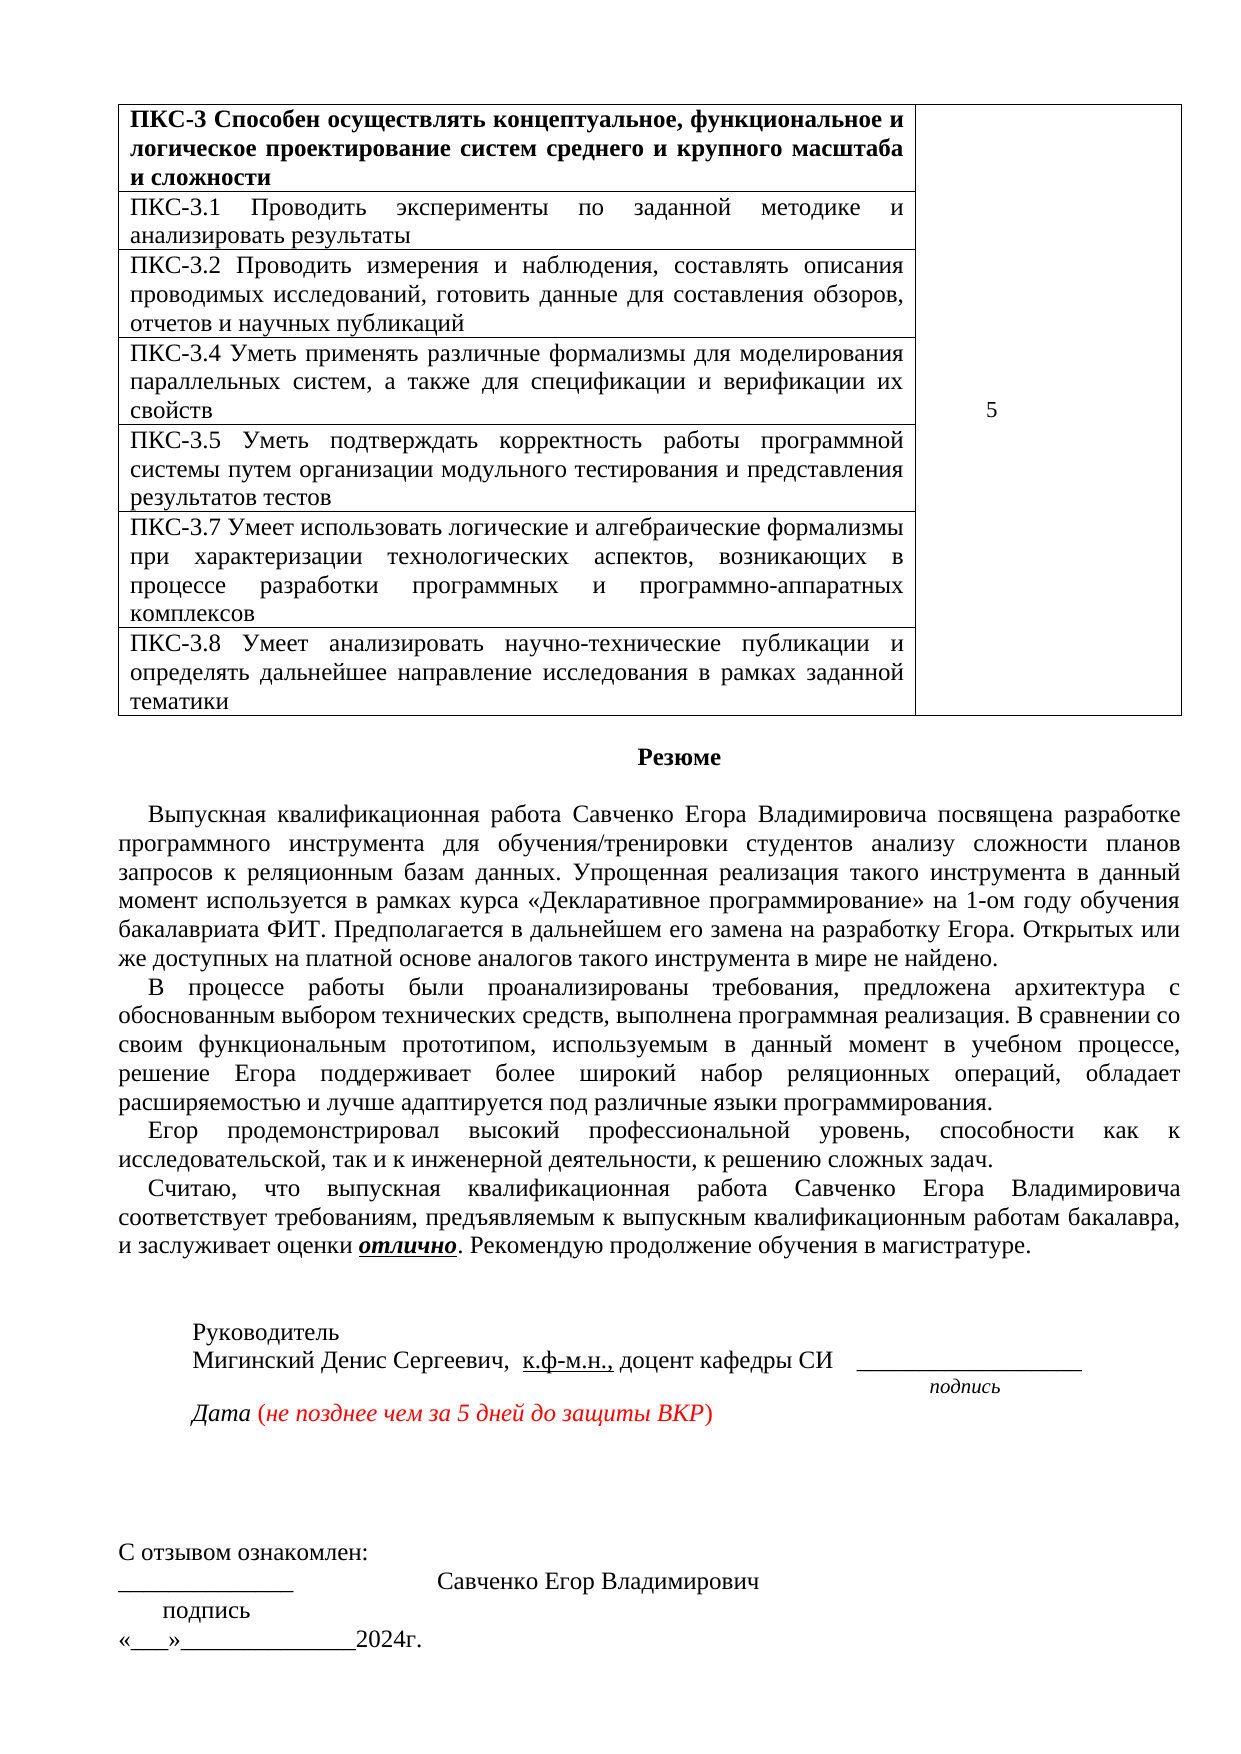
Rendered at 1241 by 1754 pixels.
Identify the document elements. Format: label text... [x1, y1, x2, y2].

table_header ПКС-3 Способен осуществлять концептуальное, функциональное и логическое проектирование систем среднего и крупного масштаба и сложности [119, 105, 915, 191]
text Егор продемонстрировал высокий профессиональной уровень, способности как к исследовательской, так и к инженерной деятельности, к решению сложных задач. [118, 1116, 1181, 1173]
text Выпускная квалификационная работа Савченко Егора Владимировича посвящена разработке программного инструмента для обучения/тренировки студентов анализу сложности планов запросов к реляционным базам данных. Упрощенная реализация такого инструмента в данный момент используется в рамках курса «Декларативное программирование» на 1-ом году обучения бакалавриата ФИТ. Предполагается в дальнейшем его замена на разработку Егора. Открытых или же доступных на платной основе аналогов такого инструмента в мире не найдено. [118, 799, 1181, 972]
table_cell ПКС-3.4 Уметь применять различные формализмы для моделирования параллельных систем, а также для спецификации и верификации их свойств [119, 338, 915, 424]
table_cell ПКС-3.5 Уметь подтверждать корректность работы программной системы путем организации модульного тестирования и представления результатов тестов [119, 425, 915, 511]
text Считаю, что выпускная квалификационная работа Савченко Егора Владимировича соответствует требованиям, предъявляемым к выпускным квалификационным работам бакалавра, и заслуживает оценки отлично. Рекомендую продолжение обучения в магистратуре. [118, 1173, 1181, 1259]
table_cell ПКС-3.1 Проводить эксперименты по заданной методике и анализировать результаты [119, 192, 915, 249]
table_cell ПКС-3.2 Проводить измерения и наблюдения, составлять описания проводимых исследований, готовить данные для составления обзоров, отчетов и научных публикаций [119, 250, 915, 337]
table_header 5 [916, 105, 1181, 714]
table_cell ПКС-3.8 Умеет анализировать научно-технические публикации и определять дальнейшее направление исследования в рамках заданной тематики [119, 628, 915, 714]
text Резюме [118, 742, 1181, 771]
text Руководитель [118, 1317, 1181, 1346]
text В процессе работы были проанализированы требования, предложена архитектура с обоснованным выбором технических средств, выполнена программная реализация. В сравнении со своим функциональным прототипом, используемым в данный момент в учебном процессе, решение Егора поддерживает более широкий набор реляционных операций, обладает расширяемостью и лучше адаптируется под различные языки программирования. [118, 972, 1181, 1116]
text ______________ Савченко Егор Владимирович [118, 1566, 1181, 1595]
text Мигинский Денис Сергеевич, к.ф-м.н., доцент кафедры СИ __________________ [118, 1346, 1181, 1374]
text подпись [856, 1374, 1181, 1398]
text С отзывом ознакомлен: [118, 1537, 1181, 1566]
text подпись [118, 1595, 1181, 1624]
table_cell ПКС-3.7 Умеет использовать логические и алгебраические формализмы при характеризации технологических аспектов, возникающих в процессе разработки программных и программно-аппаратных комплексов [119, 512, 915, 627]
text Дата (не позднее чем за 5 дней до защиты ВКР) [118, 1398, 1181, 1427]
text «___»______________2024г. [118, 1624, 1181, 1652]
